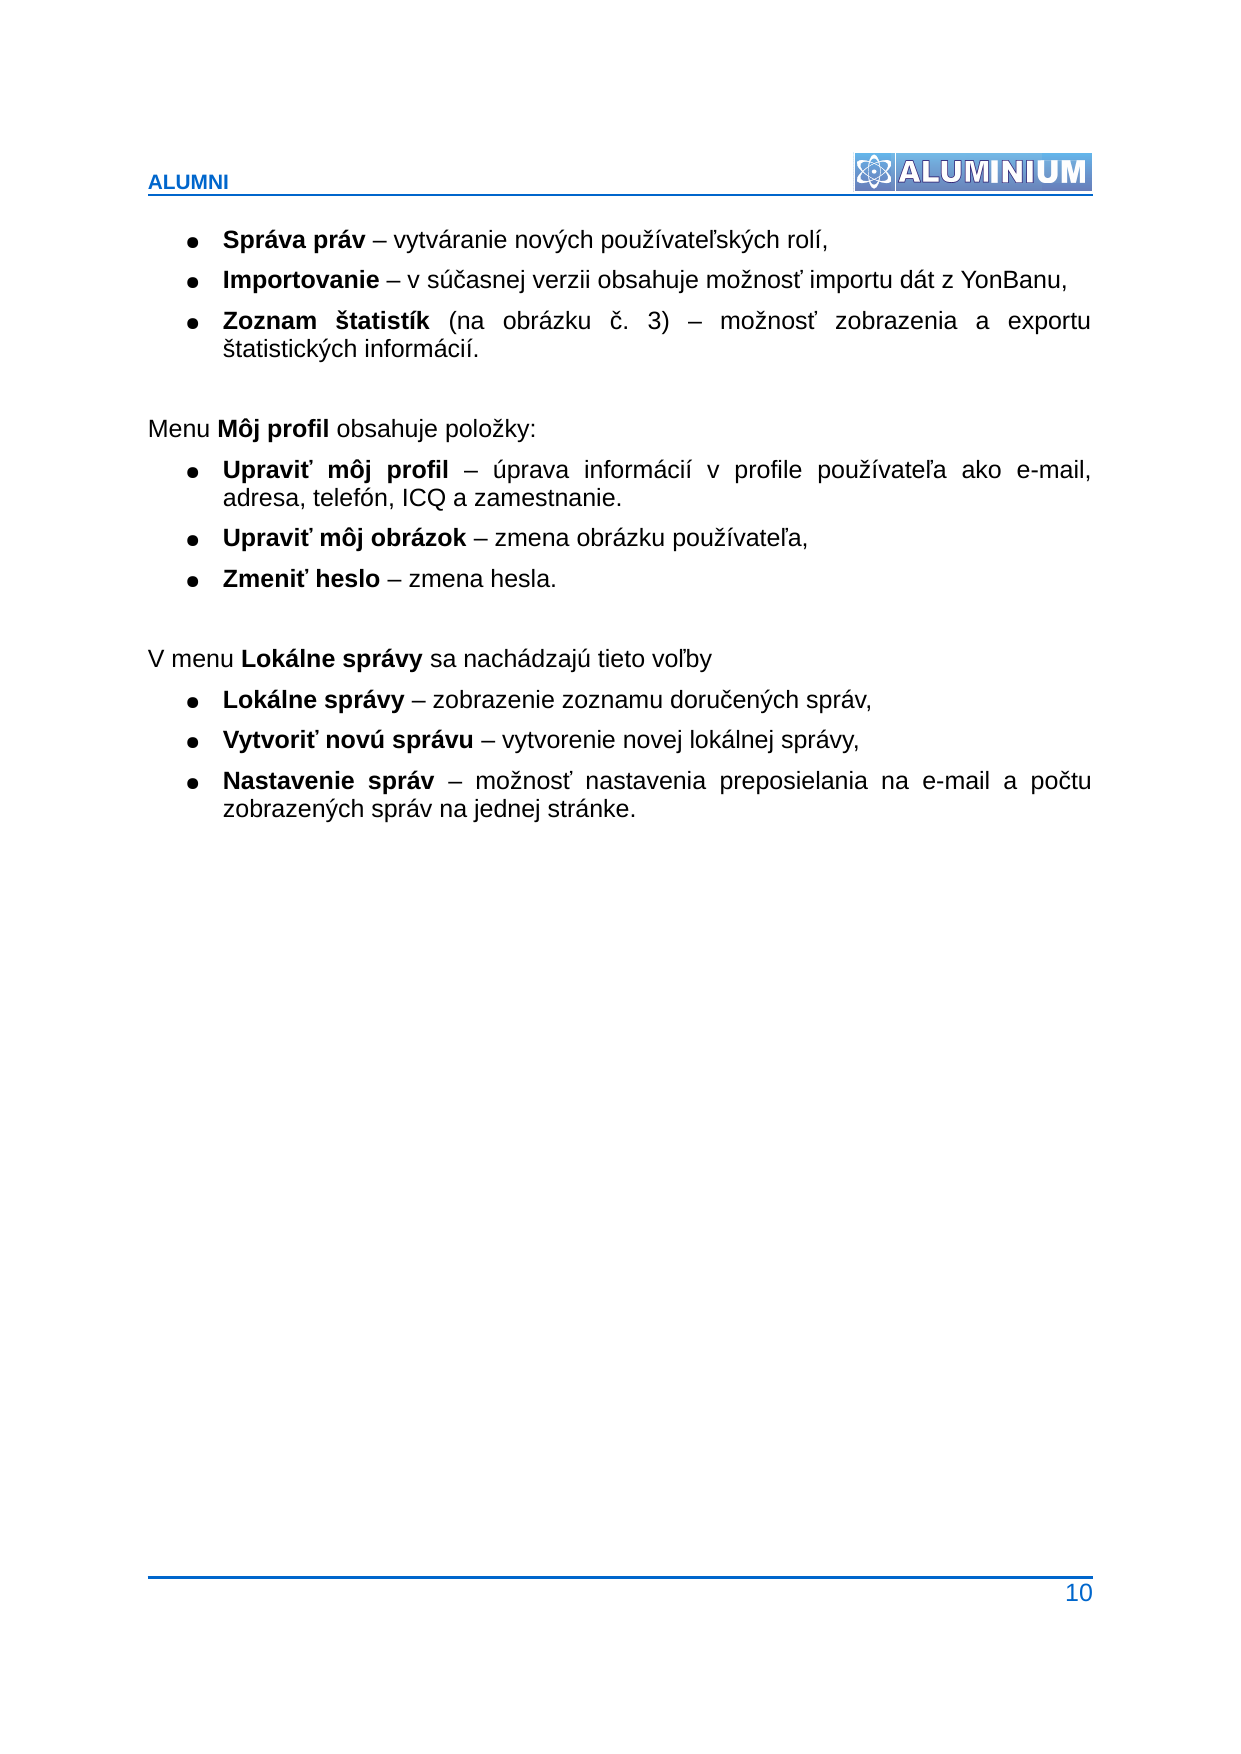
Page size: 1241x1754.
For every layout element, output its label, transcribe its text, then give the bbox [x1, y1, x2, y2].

list Nastavenie správ – možnosť nastavenia preposielania na e-mail a počtu zobrazených správ na jednej stránke. [185, 766, 1093, 822]
list Zoznam štatistík (na obrázku č. 3) – možnosť zobrazenia a exportu štatistických informácií. [185, 306, 1093, 362]
text Menu Môj profil obsahuje položky: [148, 415, 1093, 443]
list Importovanie – v súčasnej verzii obsahuje možnosť importu dát z YonBanu, [185, 266, 1093, 294]
list Správa práv – vytváranie nových používateľských rolí, [185, 226, 1093, 253]
list Upraviť môj profil – úprava informácií v profile používateľa ako e-mail, adresa, telefón, ICQ a zamestnanie. [185, 456, 1093, 511]
list Upraviť môj obrázok – zmena obrázku používateľa, [185, 524, 1093, 552]
list Vytvoriť novú správu – vytvorenie novej lokálnej správy, [185, 726, 1093, 754]
text V menu Lokálne správy sa nachádzajú tieto voľby [148, 645, 1093, 673]
list Lokálne správy – zobrazenie zoznamu doručených správ, [185, 686, 1093, 713]
list Zmeniť heslo – zmena hesla. [185, 564, 1093, 592]
